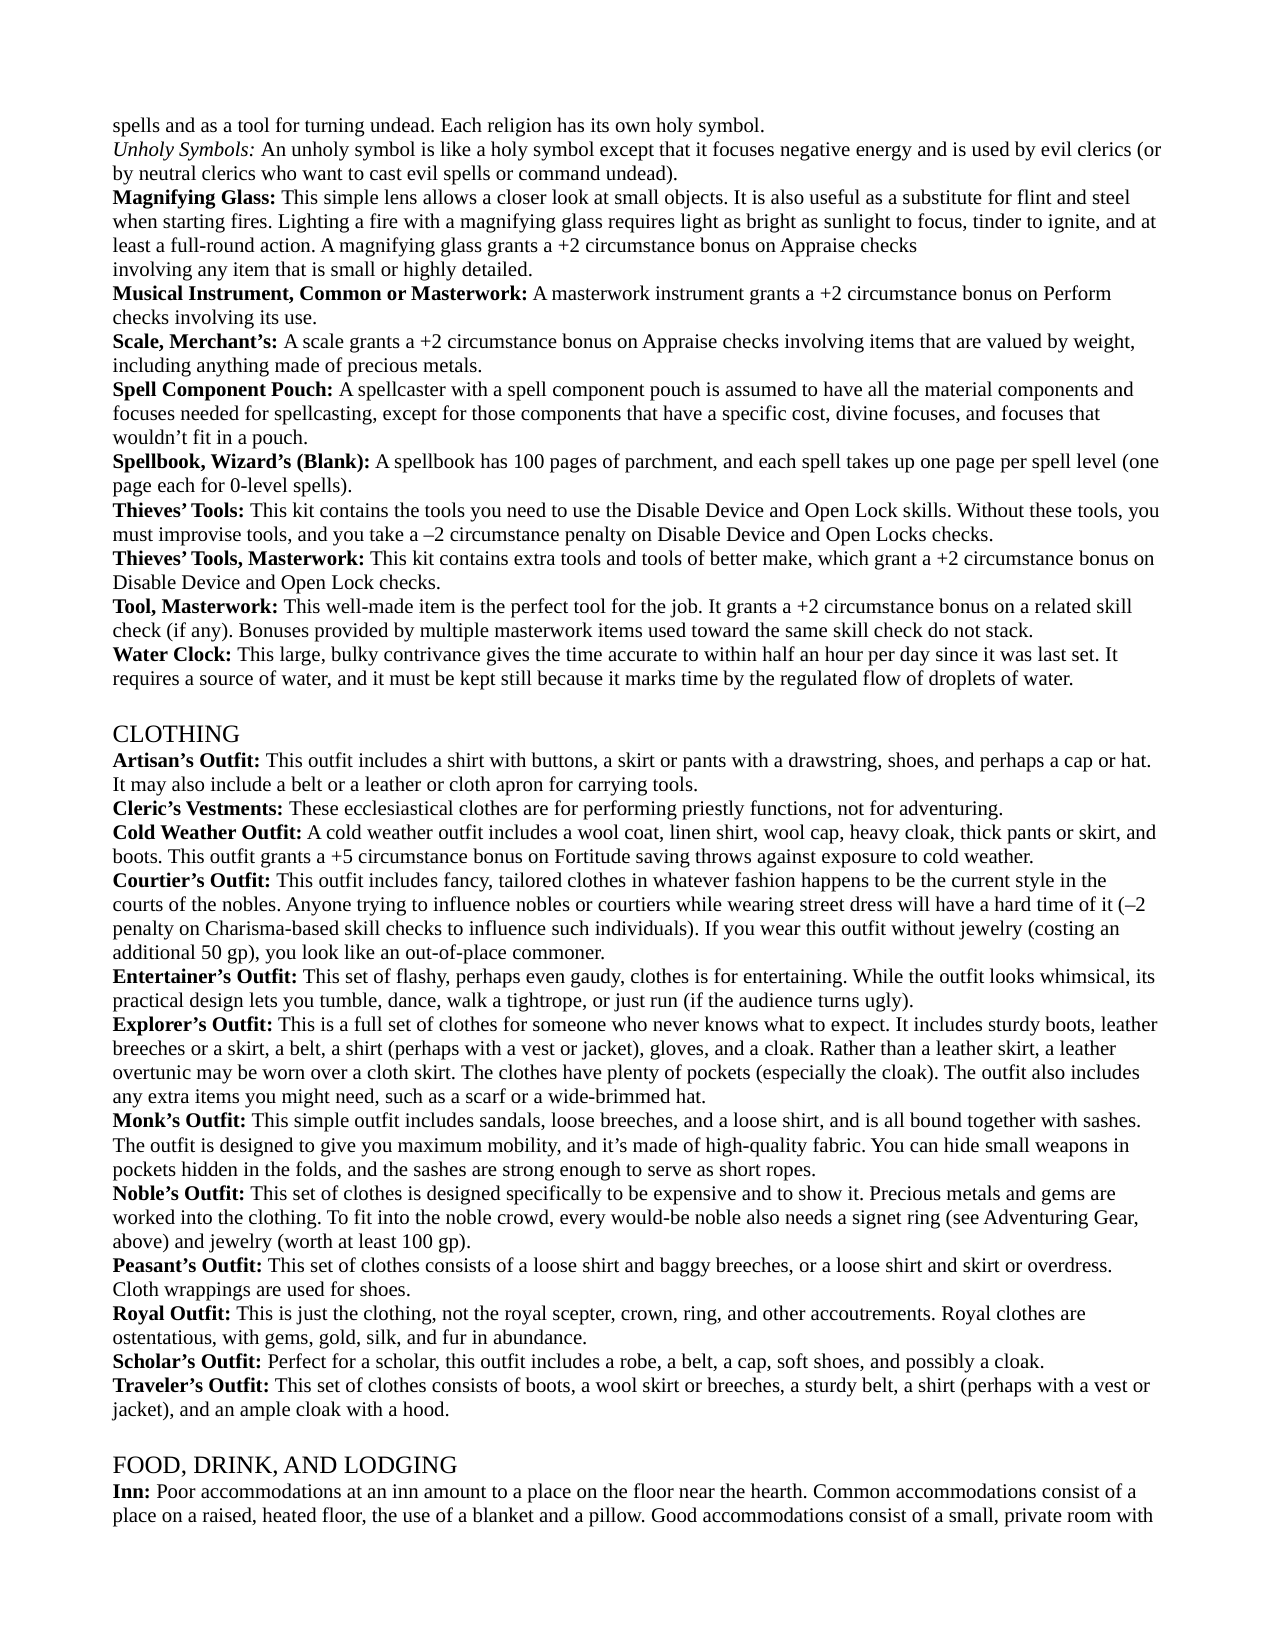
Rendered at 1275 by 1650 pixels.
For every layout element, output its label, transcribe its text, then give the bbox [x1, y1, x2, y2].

text Water Clock: This large, bulky contrivance gives the time accurate to within half an hour per day since it was last set. It requires a source of water, and it must be kept still because it marks time by the regulated flow of droplets of water. [112, 642, 1162, 690]
text Scale, Merchant’s: A scale grants a +2 circumstance bonus on Appraise checks involving items that are valued by weight, including anything made of precious metals. [112, 329, 1162, 377]
text Musical Instrument, Common or Masterwork: A masterwork instrument grants a +2 circumstance bonus on Perform checks involving its use. [112, 281, 1162, 329]
text Unholy Symbols: An unholy symbol is like a holy symbol except that it focuses negative energy and is used by evil clerics (or by neutral clerics who want to cast evil spells or command undead). [112, 137, 1162, 185]
text boots. This outfit grants a +5 circumstance bonus on Fortitude saving throws against exposure to cold weather. [112, 844, 1162, 868]
text Courtier’s Outfit: This outfit includes fancy, tailored clothes in whatever fashion happens to be the current style in the courts of the nobles. Anyone trying to influence nobles or courtiers while wearing street dress will have a hard time of it (–2 penalty on Charisma-based skill checks to influence such individuals). If you wear this outfit without jewelry (costing an additional 50 gp), you look like an out-of-place commoner. [112, 868, 1162, 964]
text involving any item that is small or highly detailed. [112, 257, 1162, 281]
text Cold Weather Outfit: A cold weather outfit includes a wool coat, linen shirt, wool cap, heavy cloak, thick pants or skirt, and [112, 820, 1162, 844]
text Entertainer’s Outfit: This set of flashy, perhaps even gaudy, clothes is for entertaining. While the outfit looks whimsical, its practical design lets you tumble, dance, walk a tightrope, or just run (if the audience turns ugly). [112, 964, 1162, 1012]
text Monk’s Outfit: This simple outfit includes sandals, loose breeches, and a loose shirt, and is all bound together with sashes. The outfit is designed to give you maximum mobility, and it’s made of high-quality fabric. You can hide small weapons in pockets hidden in the folds, and the sashes are strong enough to serve as short ropes. [112, 1108, 1162, 1181]
text Magnifying Glass: This simple lens allows a closer look at small objects. It is also useful as a substitute for flint and steel when starting fires. Lighting a fire with a magnifying glass requires light as bright as sunlight to focus, tinder to ignite, and at least a full-round action. A magnifying glass grants a +2 circumstance bonus on Appraise checks [112, 185, 1162, 257]
text Royal Outfit: This is just the clothing, not the royal scepter, crown, ring, and other accoutrements. Royal clothes are ostentatious, with gems, gold, silk, and fur in abundance. [112, 1301, 1162, 1349]
text Traveler’s Outfit: This set of clothes consists of boots, a wool skirt or breeches, a sturdy belt, a shirt (perhaps with a vest or jacket), and an ample cloak with a hood. [112, 1373, 1162, 1421]
text Cleric’s Vestments: These ecclesiastical clothes are for performing priestly functions, not for adventuring. [112, 796, 1162, 820]
text Artisan’s Outfit: This outfit includes a shirt with buttons, a skirt or pants with a drawstring, shoes, and perhaps a cap or hat. It may also include a belt or a leather or cloth apron for carrying tools. [112, 747, 1162, 796]
text spells and as a tool for turning undead. Each religion has its own holy symbol. [112, 112, 1162, 137]
text Spellbook, Wizard’s (Blank): A spellbook has 100 pages of parchment, and each spell takes up one page per spell level (one page each for 0-level spells). [112, 449, 1162, 497]
text Scholar’s Outfit: Perfect for a scholar, this outfit includes a robe, a belt, a cap, soft shoes, and possibly a cloak. [112, 1349, 1162, 1373]
text Spell Component Pouch: A spellcaster with a spell component pouch is assumed to have all the material components and focuses needed for spellcasting, except for those components that have a specific cost, divine focuses, and focuses that wouldn’t fit in a pouch. [112, 377, 1162, 449]
text Inn: Poor accommodations at an inn amount to a place on the floor near the hearth. Common accommodations consist of a place on a raised, heated floor, the use of a blanket and a pillow. Good accommodations consist of a small, private room with [112, 1479, 1162, 1527]
text Peasant’s Outfit: This set of clothes consists of a loose shirt and baggy breeches, or a loose shirt and skirt or overdress. Cloth wrappings are used for shoes. [112, 1253, 1162, 1301]
text Noble’s Outfit: This set of clothes is designed specifically to be expensive and to show it. Precious metals and gems are worked into the clothing. To fit into the noble crowd, every would-be noble also needs a signet ring (see Adventuring Gear, above) and jewelry (worth at least 100 gp). [112, 1181, 1162, 1253]
text Thieves’ Tools, Masterwork: This kit contains extra tools and tools of better make, which grant a +2 circumstance bonus on Disable Device and Open Lock checks. [112, 546, 1162, 594]
text Thieves’ Tools: This kit contains the tools you need to use the Disable Device and Open Lock skills. Without these tools, you must improvise tools, and you take a –2 circumstance penalty on Disable Device and Open Locks checks. [112, 497, 1162, 546]
text CLOTHING [112, 719, 1162, 747]
text Explorer’s Outfit: This is a full set of clothes for someone who never knows what to expect. It includes sturdy boots, leather breeches or a skirt, a belt, a shirt (perhaps with a vest or jacket), gloves, and a cloak. Rather than a leather skirt, a leather overtunic may be worn over a cloth skirt. The clothes have plenty of pockets (especially the cloak). The outfit also includes any extra items you might need, such as a scarf or a wide-brimmed hat. [112, 1012, 1162, 1108]
text FOOD, DRINK, AND LODGING [112, 1450, 1162, 1479]
text Tool, Masterwork: This well-made item is the perfect tool for the job. It grants a +2 circumstance bonus on a related skill check (if any). Bonuses provided by multiple masterwork items used toward the same skill check do not stack. [112, 594, 1162, 642]
